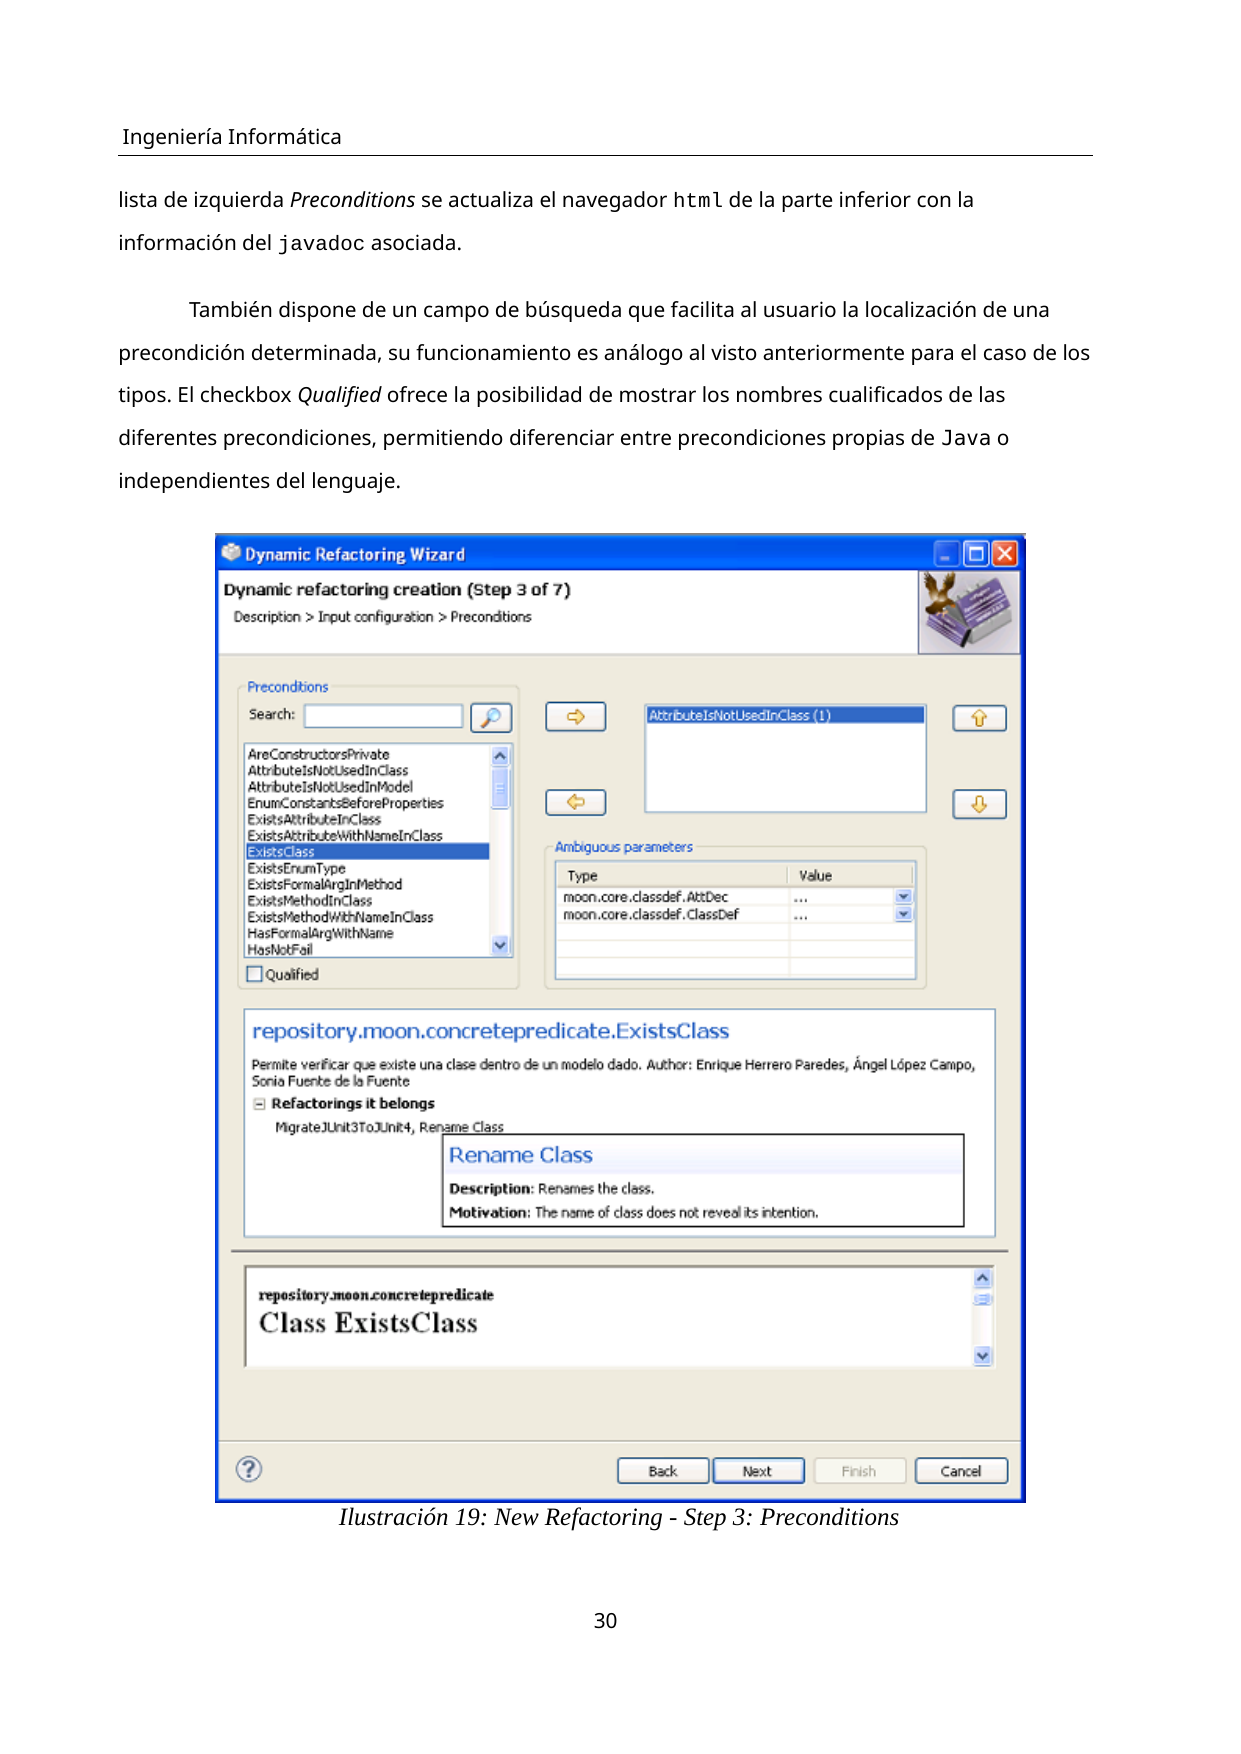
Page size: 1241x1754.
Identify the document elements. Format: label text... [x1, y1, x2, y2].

text lista de izquierda Preconditions se actualiza el navegador html de la parte inferior con la información del javadoc asociada. [118, 185, 1093, 256]
text Ilustración 19: New Refactoring - Step 3: Preconditions [215, 1503, 1026, 1531]
picture [215, 533, 1026, 1503]
text También dispone de un campo de búsqueda que facilita al usuario la localización de una precondición determinada, su funcionamiento es análogo al visto anteriormente para el caso de los tipos. El checkbox Qualified ofrece la posibilidad de mostrar los nombres cualificados de las diferentes precondiciones, permitiendo diferenciar entre precondiciones propias de Java o independientes del lenguaje. [118, 295, 1093, 494]
